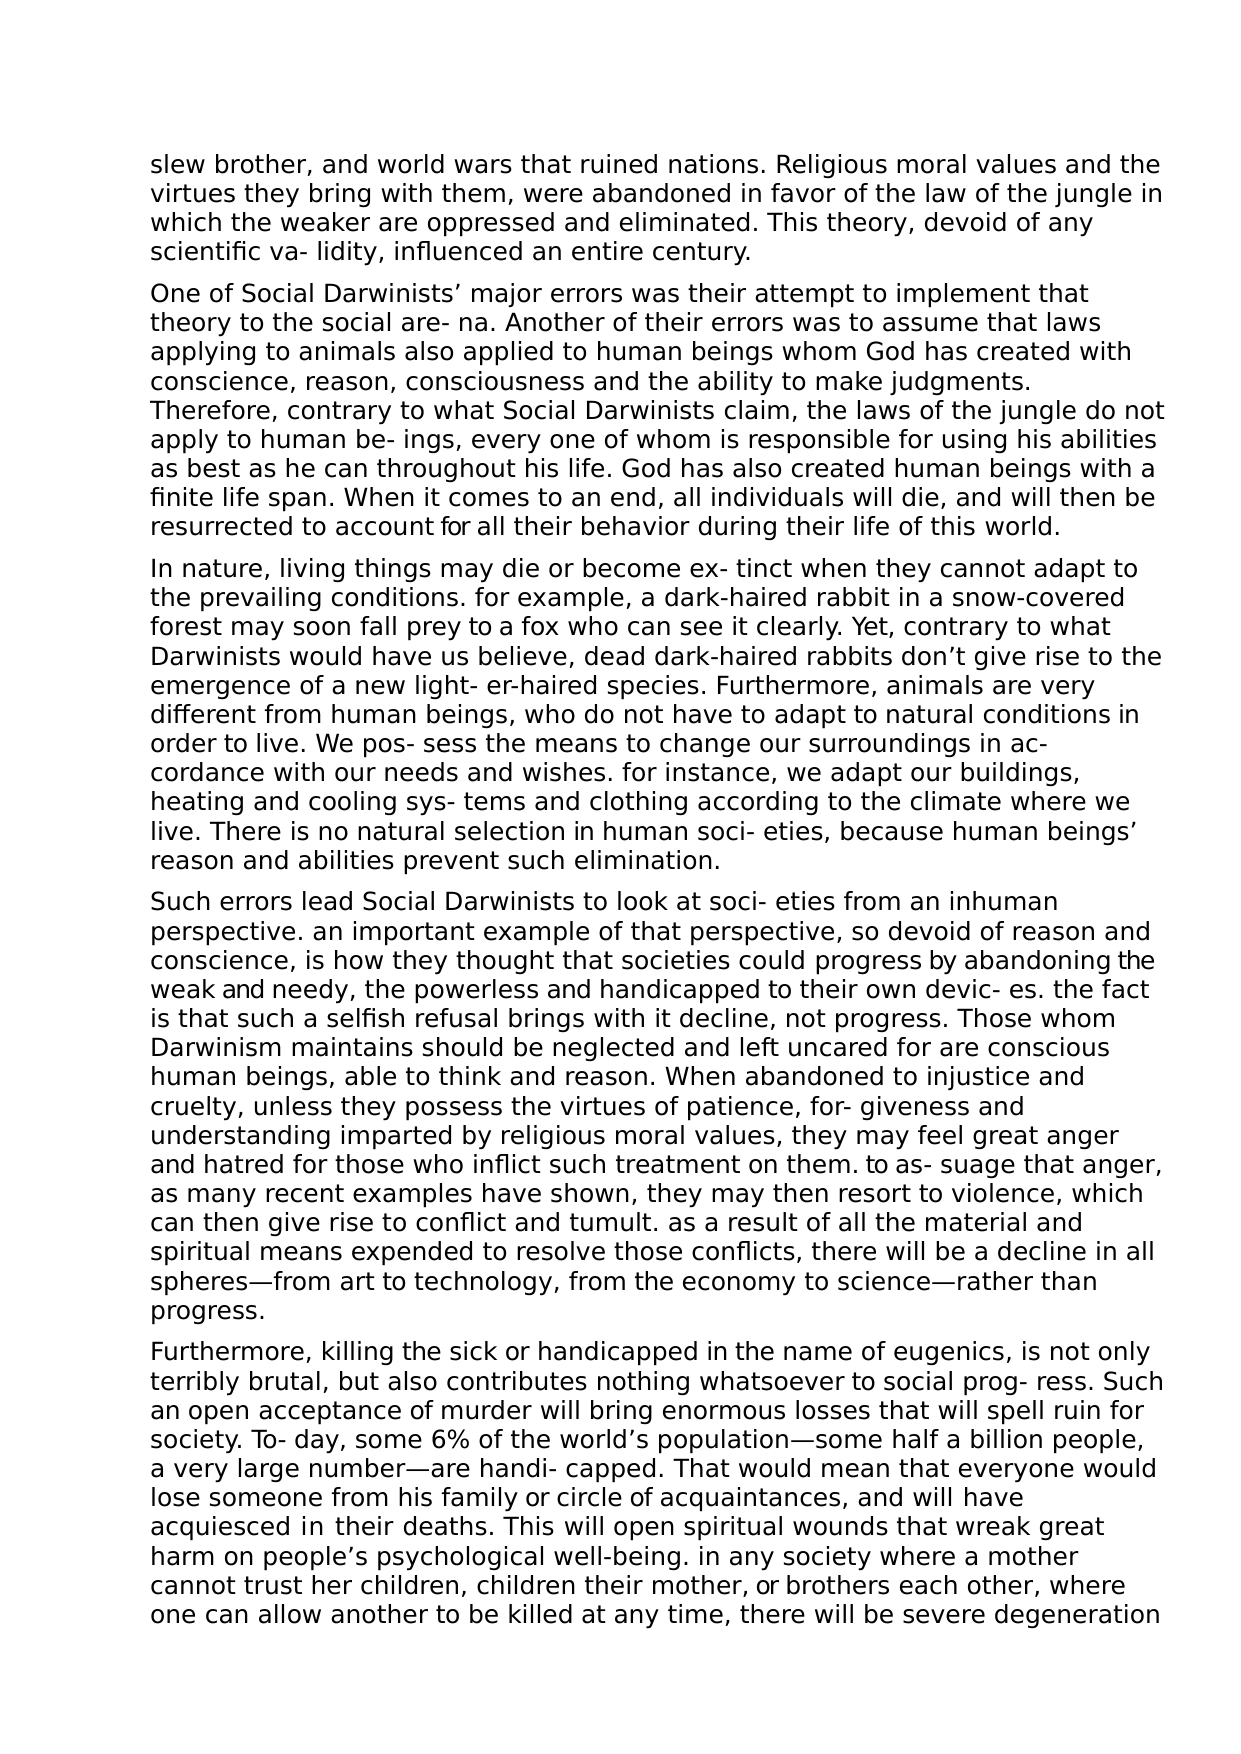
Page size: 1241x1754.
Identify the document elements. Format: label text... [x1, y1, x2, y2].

text Furthermore, killing the sick or handicapped in the name of eugenics, is not only terribly brutal, but also contributes nothing whatsoever to social prog- ress. Such an open acceptance of murder will bring enormous losses that will spell ruin for society. To- day, some 6% of the world’s population—some half a billion people, a very large number—are handi- capped. That would mean that everyone would lose someone from his family or circle of acquaintances, and will have acquiesced in their deaths. This will open spiritual wounds that wreak great harm on people’s psychological well-being. in any society where a mother cannot trust her children, children their mother, or brothers each other, where one can allow another to be killed at any time, there will be severe degeneration [150, 1337, 1165, 1629]
text In nature, living things may die or become ex- tinct when they cannot adapt to the prevailing conditions. for example, a dark-haired rabbit in a snow-covered forest may soon fall prey to a fox who can see it clearly. Yet, contrary to what Darwinists would have us believe, dead dark-haired rabbits don’t give rise to the emergence of a new light- er-haired species. Furthermore, animals are very different from human beings, who do not have to adapt to natural conditions in order to live. We pos- sess the means to change our surroundings in ac- cordance with our needs and wishes. for instance, we adapt our buildings, heating and cooling sys- tems and clothing according to the climate where we live. There is no natural selection in human soci- eties, because human beings’ reason and abilities prevent such elimination. [150, 554, 1165, 875]
text Such errors lead Social Darwinists to look at soci- eties from an inhuman perspective. an important example of that perspective, so devoid of reason and conscience, is how they thought that societies could progress by abandoning the weak and needy, the powerless and handicapped to their own devic- es. the fact is that such a selfish refusal brings with it decline, not progress. Those whom Darwinism maintains should be neglected and left uncared for are conscious human beings, able to think and reason. When abandoned to injustice and cruelty, unless they possess the virtues of patience, for- giveness and understanding imparted by religious moral values, they may feel great anger and hatred for those who inflict such treatment on them. to as- suage that anger, as many recent examples have shown, they may then resort to violence, which can then give rise to conflict and tumult. as a result of all the material and spiritual means expended to resolve those conflicts, there will be a decline in all spheres—from art to technology, from the economy to science—rather than progress. [150, 887, 1165, 1325]
text slew brother, and world wars that ruined nations. Religious moral values and the virtues they bring with them, were abandoned in favor of the law of the jungle in which the weaker are oppressed and eliminated. This theory, devoid of any scientific va- lidity, influenced an entire century. [150, 150, 1165, 267]
text One of Social Darwinists’ major errors was their attempt to implement that theory to the social are- na. Another of their errors was to assume that laws applying to animals also applied to human beings whom God has created with conscience, reason, consciousness and the ability to make judgments. Therefore, contrary to what Social Darwinists claim, the laws of the jungle do not apply to human be- ings, every one of whom is responsible for using his abilities as best as he can throughout his life. God has also created human beings with a finite life span. When it comes to an end, all individuals will die, and will then be resurrected to account for all their behavior during their life of this world. [150, 279, 1165, 542]
